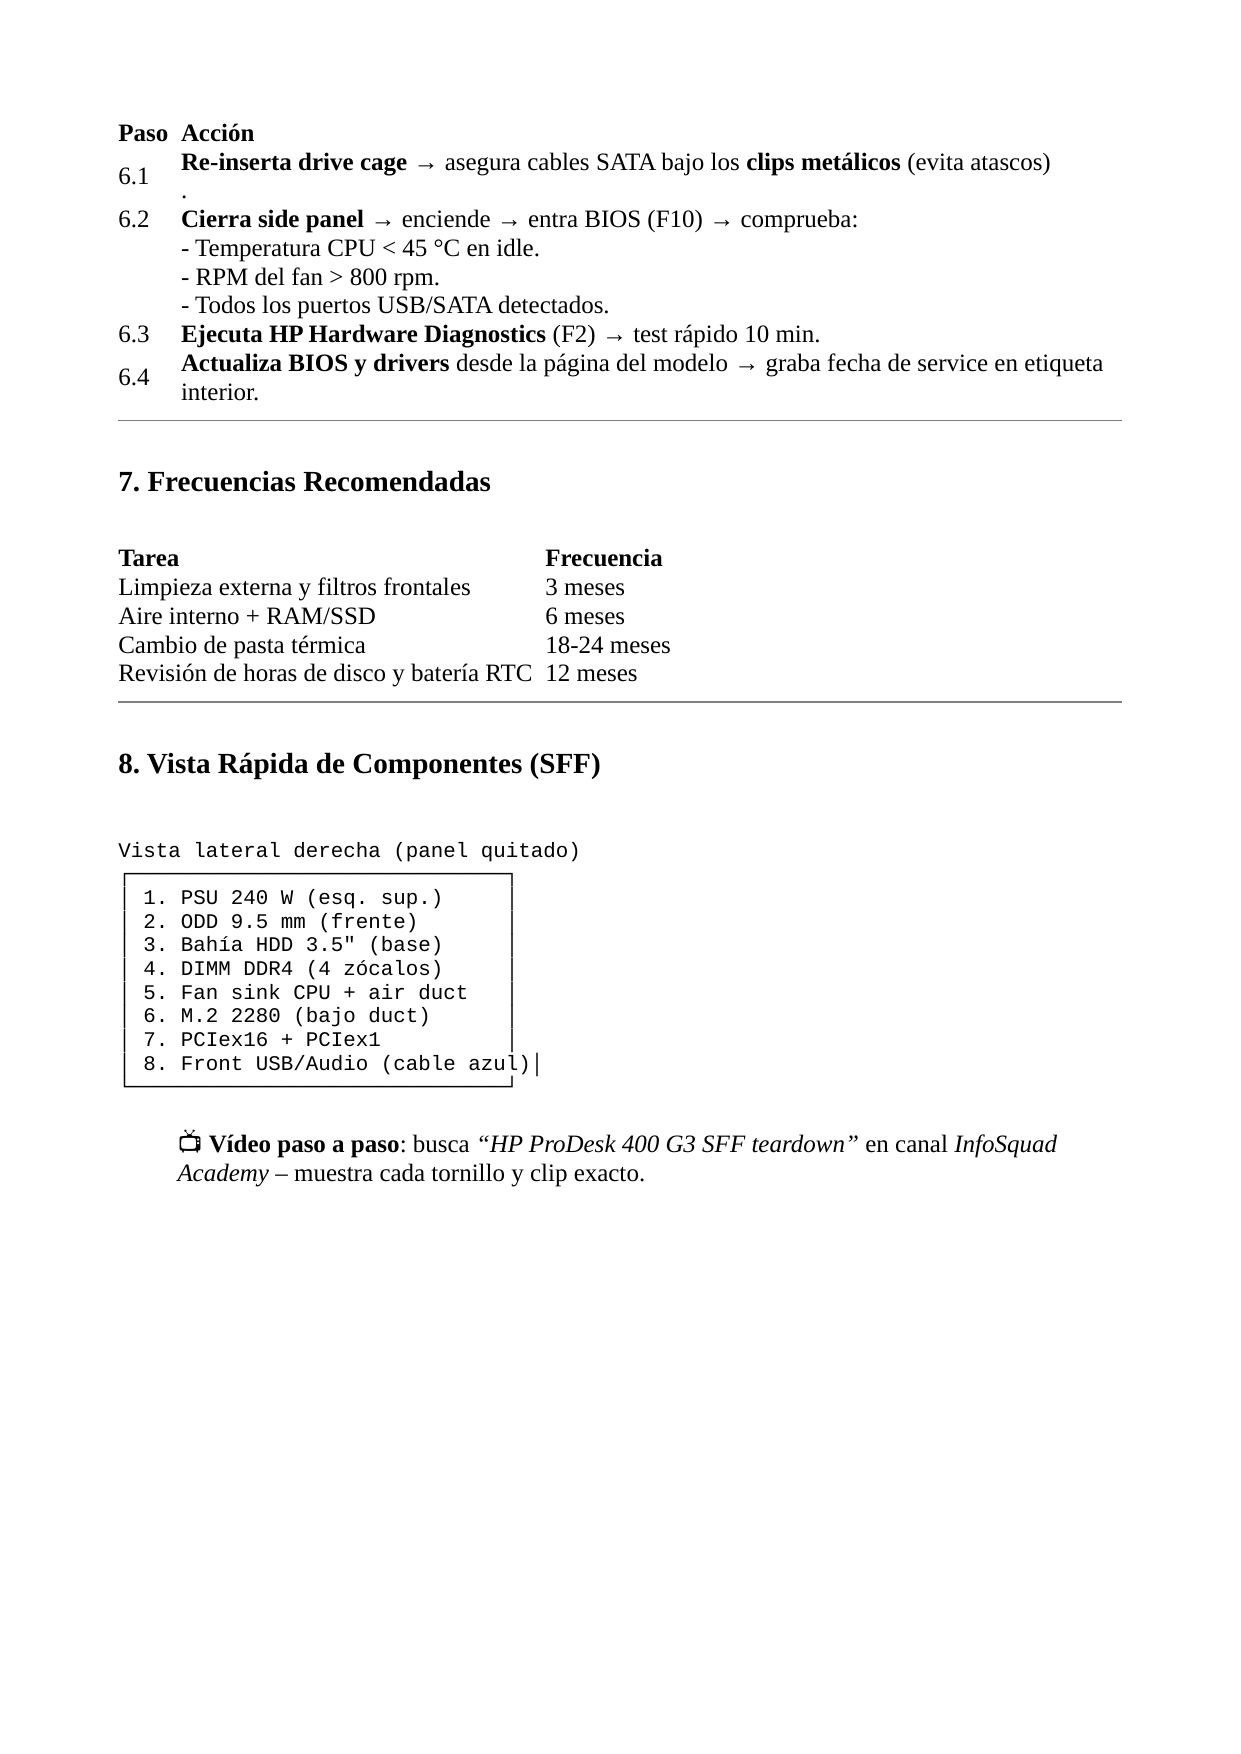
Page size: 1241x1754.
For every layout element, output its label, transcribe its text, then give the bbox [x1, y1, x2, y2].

text ┌──────────────────────────────┐ [118, 863, 1122, 887]
table_header Acción [181, 118, 1122, 147]
table_cell - Temperatura CPU < 45 °C en idle. [181, 233, 1122, 262]
text │ 5. Fan sink CPU + air duct │ [125, 982, 511, 1005]
table_header Frecuencia [545, 544, 687, 572]
subtitle 7. Frecuencias Recomendadas [118, 464, 1122, 498]
table_cell 6.1 [118, 147, 181, 204]
text │ 5. Fan sink CPU + air duct │ [512, 982, 1122, 1005]
table_cell [118, 291, 181, 319]
text │ 3. Bahía HDD 3.5″ (base) │ [118, 934, 1122, 958]
table_cell 6.3 [118, 319, 181, 348]
text │ 8. Front USB/Audio (cable azul)│ [125, 1053, 536, 1076]
table_cell [118, 233, 181, 262]
text │ 7. PCIex16 + PCIex1 │ [118, 1029, 1122, 1053]
table_cell [118, 262, 181, 291]
table_cell 6.2 [118, 204, 181, 233]
table_cell 6.4 [118, 348, 181, 406]
table_cell Revisión de horas de disco y batería RTC [118, 659, 545, 687]
table_cell 6 meses [545, 601, 687, 630]
table_header Tarea [118, 544, 545, 572]
text │ 1. PSU 240 W (esq. sup.) │ [118, 887, 1122, 911]
table_cell - RPM del fan > 800 rpm. [181, 262, 1122, 291]
table_cell Re-inserta drive cage → asegura cables SATA bajo los clips metálicos (evita atascos) . [181, 147, 1122, 204]
text │ 2. ODD 9.5 mm (frente) │ [512, 911, 1122, 934]
table_cell 12 meses [545, 659, 687, 687]
table_cell Limpieza externa y filtros frontales [118, 572, 545, 601]
table_cell Actualiza BIOS y drivers desde la página del modelo → graba fecha de service en etiqueta interior. [181, 348, 1122, 406]
text │ 2. ODD 9.5 mm (frente) │ [125, 911, 511, 934]
text Vista lateral derecha (panel quitado) [118, 840, 1122, 863]
table_cell Cambio de pasta térmica [118, 630, 545, 658]
table_cell Aire interno + RAM/SSD [118, 601, 545, 630]
table_header Paso [118, 118, 181, 147]
table_cell 3 meses [545, 572, 687, 601]
text │ 8. Front USB/Audio (cable azul)│ [537, 1053, 1122, 1076]
text │ 4. DIMM DDR4 (4 zócalos) │ [118, 958, 1122, 982]
table_cell 18-24 meses [545, 630, 687, 658]
text 📺 Vídeo paso a paso: busca “HP ProDesk 400 G3 SFF teardown” en canal InfoSquad Academy – muestra cada tornillo y clip exacto. [177, 1129, 1063, 1187]
table_cell Ejecuta HP Hardware Diagnostics (F2) → test rápido 10 min. [181, 319, 1122, 348]
subtitle 8. Vista Rápida de Componentes (SFF) [118, 746, 1122, 780]
table_cell - Todos los puertos USB/SATA detectados. [181, 291, 1122, 319]
table_cell Cierra side panel → enciende → entra BIOS (F10) → comprueba: [181, 204, 1122, 233]
text │ 6. M.2 2280 (bajo duct) │ [118, 1005, 1122, 1029]
text └──────────────────────────────┘ [118, 1076, 1122, 1100]
